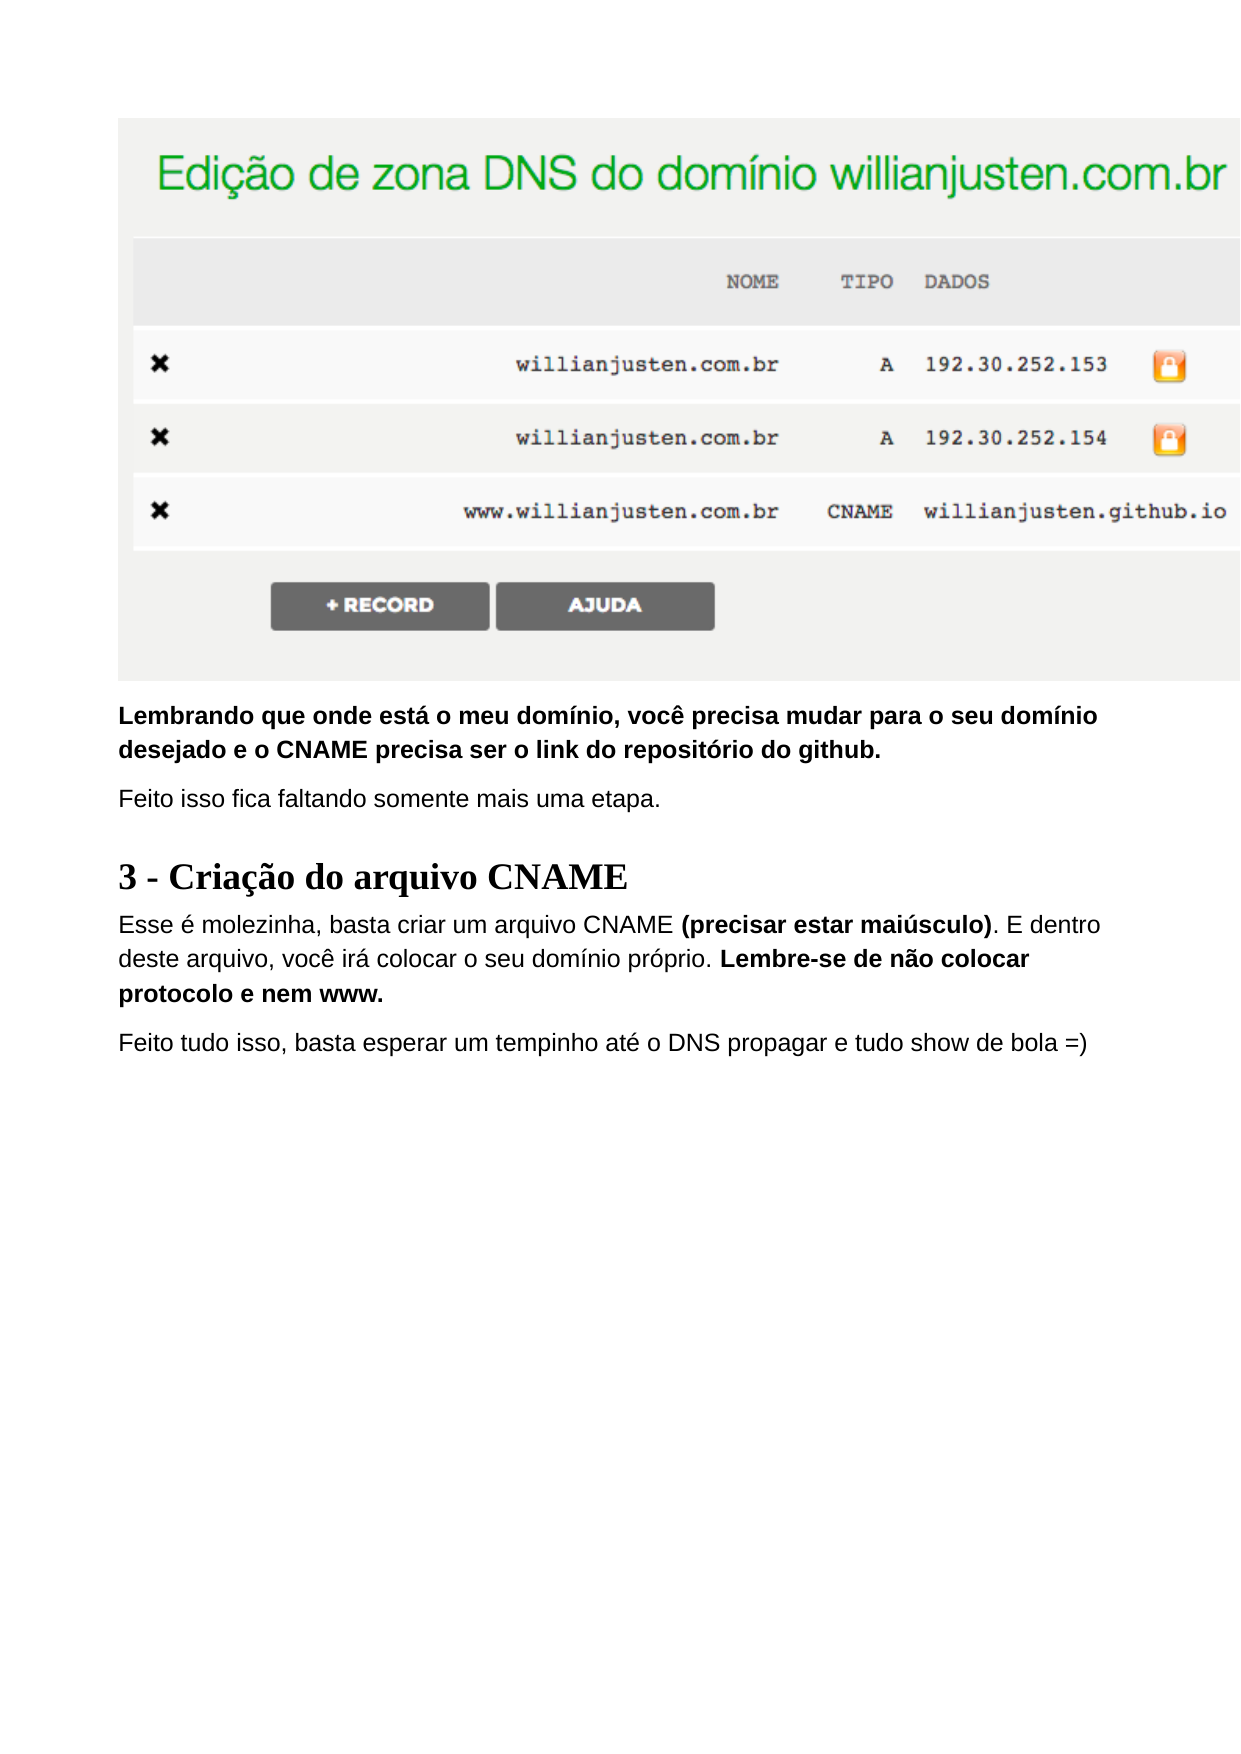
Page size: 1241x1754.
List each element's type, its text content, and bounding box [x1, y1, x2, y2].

text Lembrando que onde está o meu domínio, você precisa mudar para o seu domínio desejado e o CNAME precisa ser o link do repositório do github. [118, 701, 1122, 764]
text Esse é molezinha, basta criar um arquivo CNAME (precisar estar maiúsculo). E dentro deste arquivo, você irá colocar o seu domínio próprio. Lembre-se de não colocar protocolo e nem www. [118, 910, 1122, 1008]
text Feito isso fica faltando somente mais uma etapa. [118, 784, 1122, 813]
subtitle 3 - Criação do arquivo CNAME [118, 854, 1122, 897]
text Feito tudo isso, basta esperar um tempinho até o DNS propagar e tudo show de bola =) [118, 1028, 1122, 1057]
picture [118, 118, 1241, 681]
